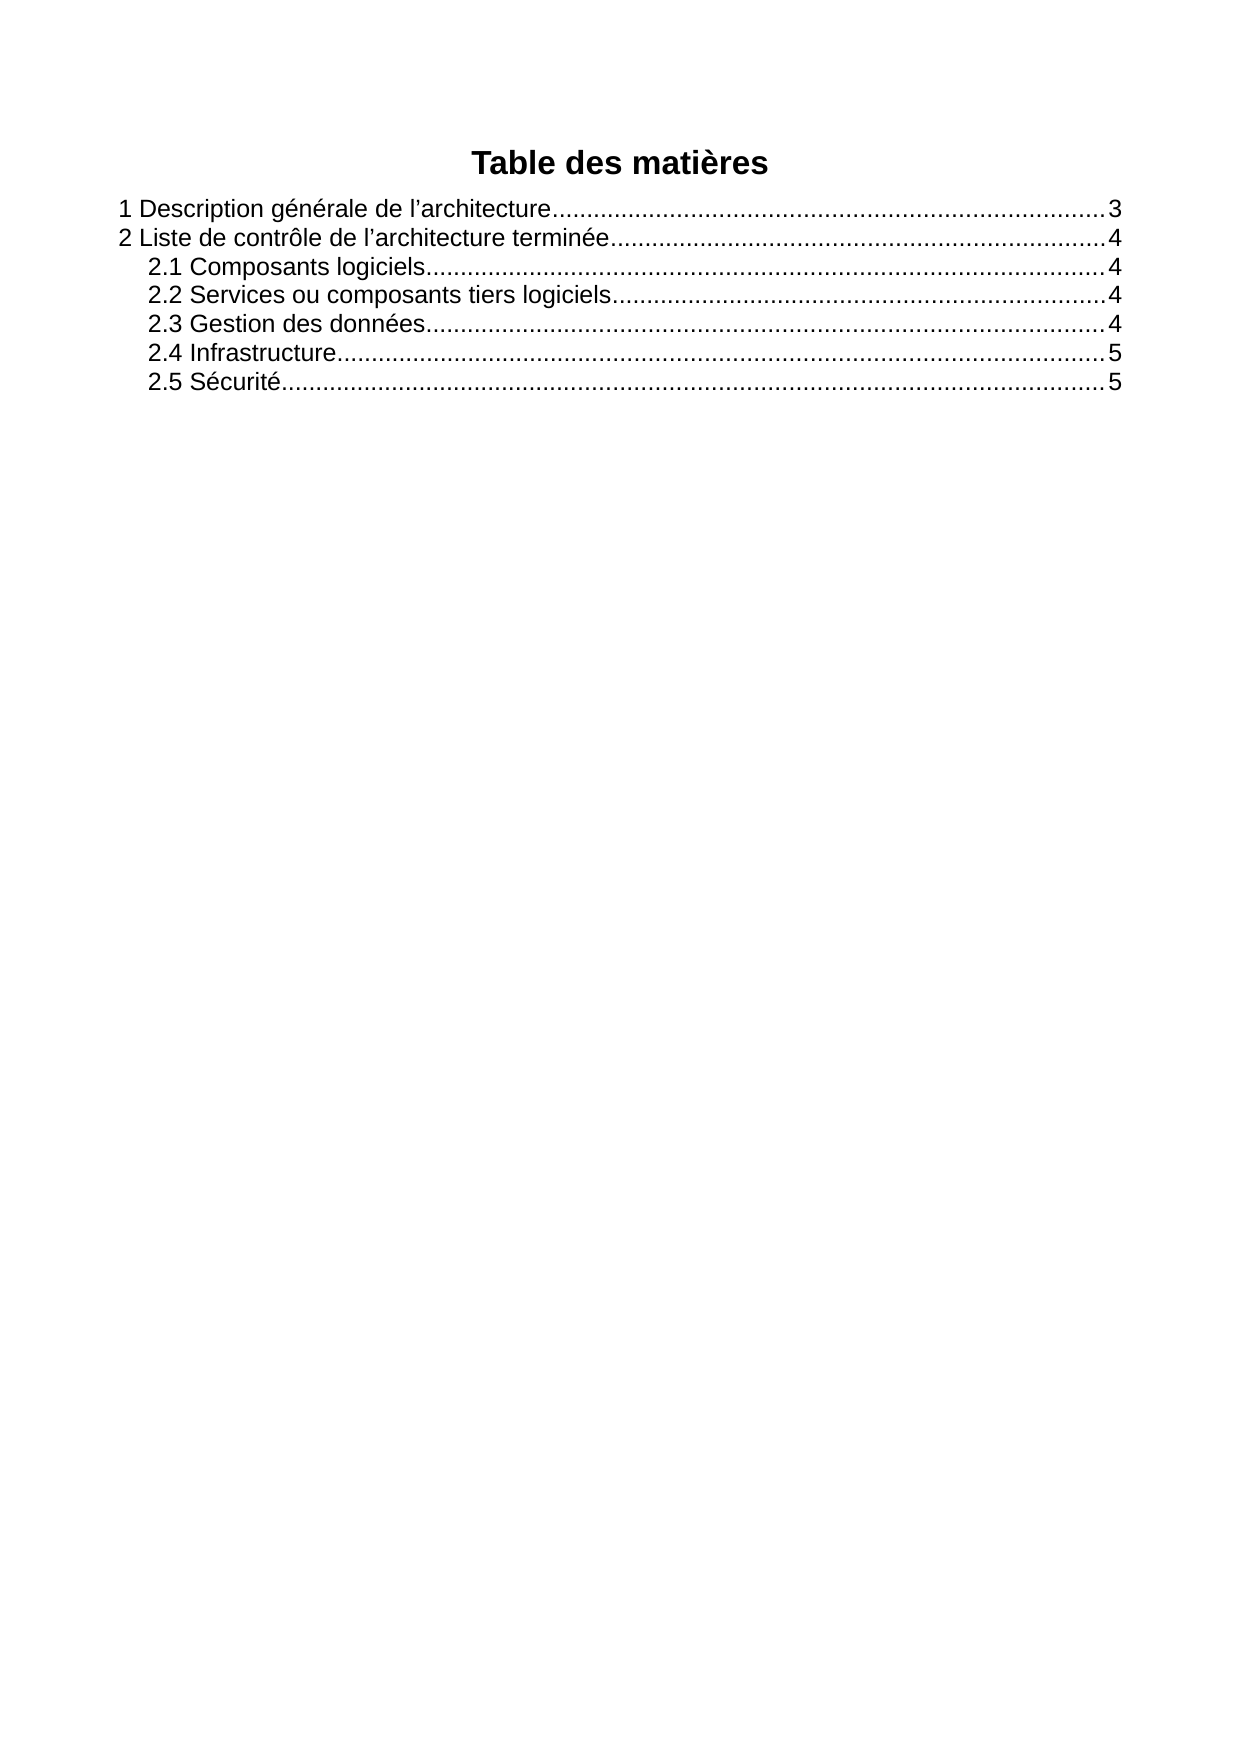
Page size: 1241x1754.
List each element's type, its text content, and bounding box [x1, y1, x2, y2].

text 1 Description générale de l’architecture 3 [118, 194, 1122, 223]
text 2.1 Composants logiciels 4 [148, 252, 1122, 280]
text 2.5 Sécurité 5 [148, 367, 1122, 395]
subtitle Table des matières [118, 143, 1122, 182]
text 2 Liste de contrôle de l’architecture terminée 4 [118, 223, 1122, 252]
text 2.4 Infrastructure 5 [148, 338, 1122, 367]
text 2.3 Gestion des données 4 [148, 309, 1122, 338]
text 2.2 Services ou composants tiers logiciels 4 [148, 280, 1122, 309]
